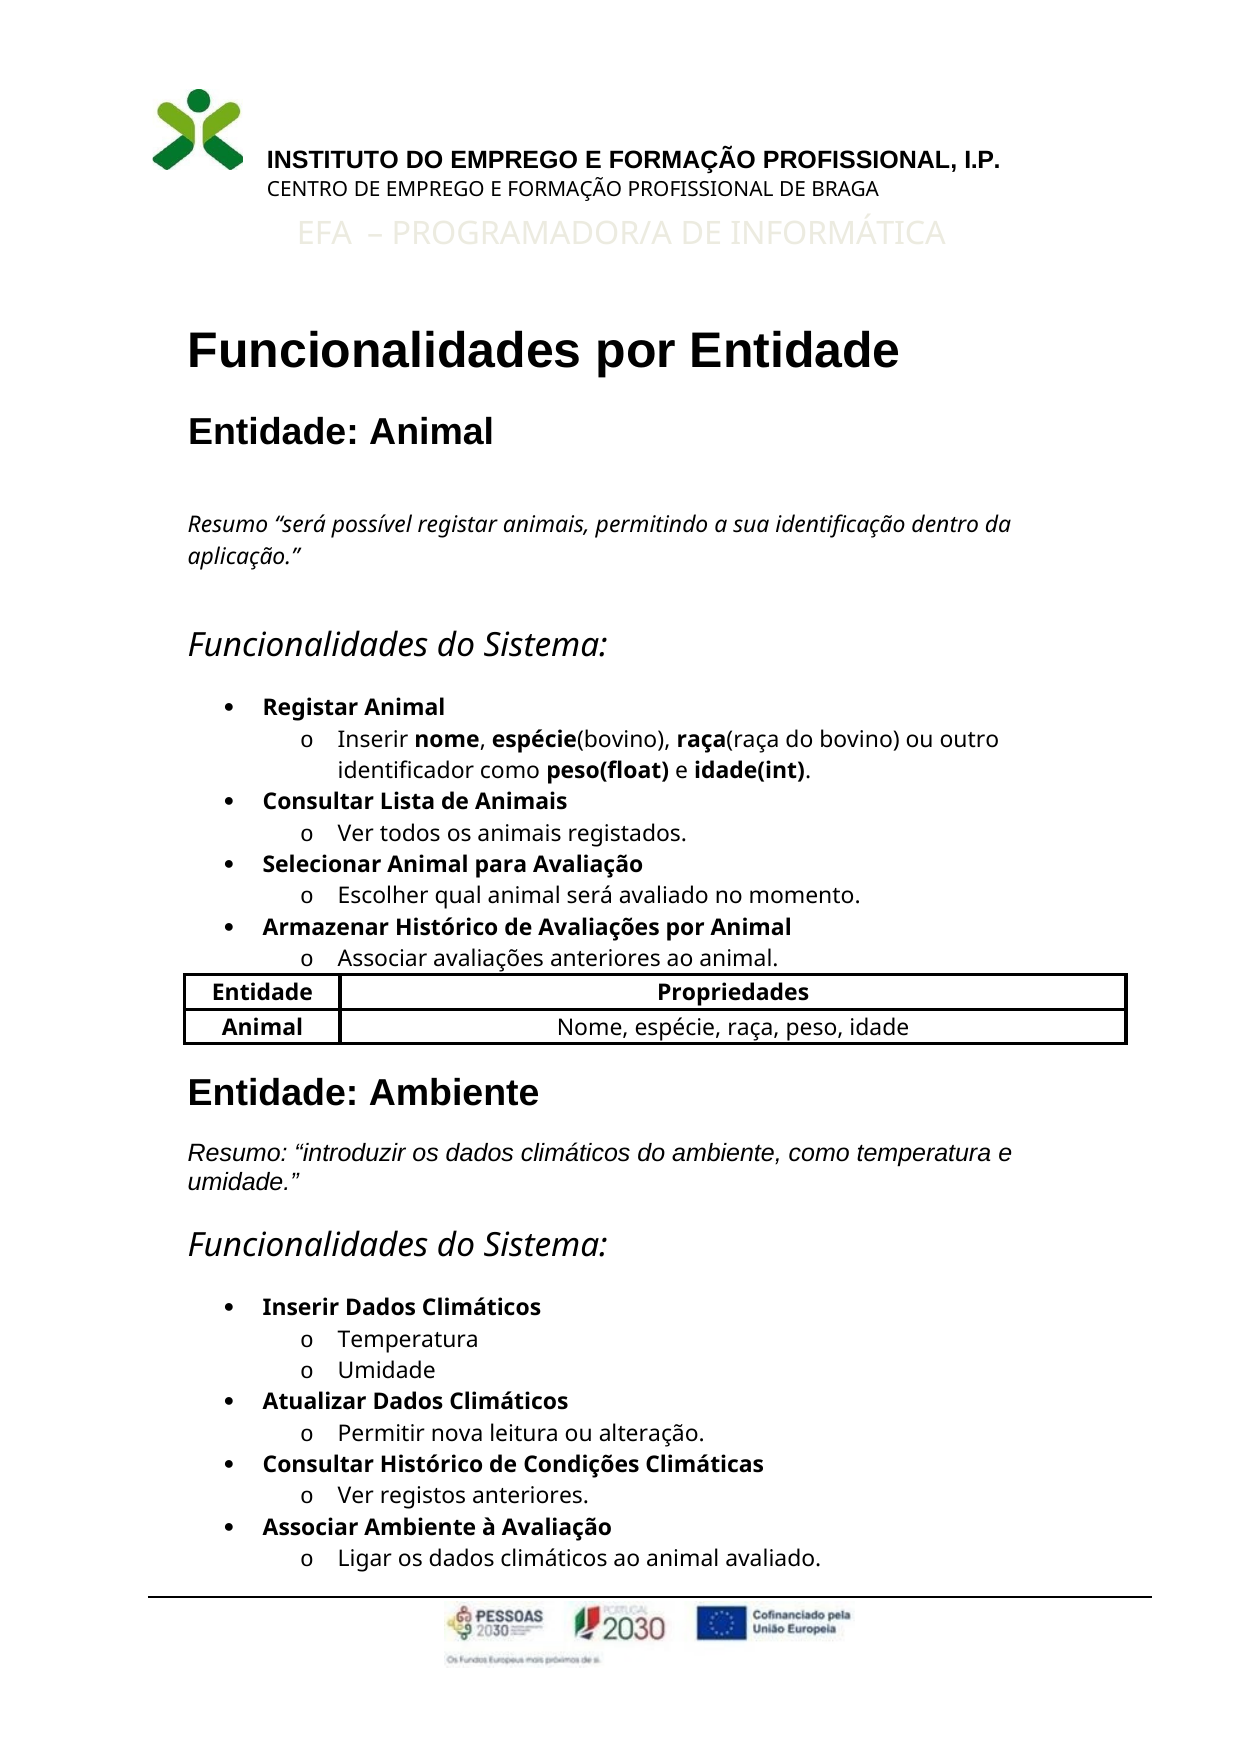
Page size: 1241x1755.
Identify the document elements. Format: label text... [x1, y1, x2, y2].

picture [152, 89, 243, 170]
list Permitir nova leitura ou alteração. [300, 1417, 1053, 1448]
list Associar avaliações anteriores ao animal. [300, 942, 1053, 973]
list Ver todos os animais registados. [300, 816, 1053, 848]
list Escolher qual animal será avaliado no momento. [300, 879, 1053, 910]
text Funcionalidades do Sistema: [187, 1221, 1053, 1266]
table_cell Animal [186, 1011, 338, 1042]
list Consultar Lista de Animais [225, 785, 1053, 816]
subtitle Entidade: Ambiente [187, 1070, 1053, 1113]
text Funcionalidades do Sistema: [187, 621, 1053, 666]
list Umidade [300, 1354, 1053, 1385]
list Armazenar Histórico de Avaliações por Animal [225, 910, 1053, 942]
picture [444, 1601, 855, 1668]
list Consultar Histórico de Condições Climáticas [225, 1448, 1053, 1479]
list Selecionar Animal para Avaliação [225, 848, 1053, 879]
list Inserir nome, espécie(bovino), raça(raça do bovino) ou outro identificador como peso(float) e idade(int). [300, 723, 1053, 785]
table_cell Nome, espécie, raça, peso, idade [342, 1011, 1124, 1042]
list Associar Ambiente à Avaliação [225, 1511, 1053, 1542]
list Registar Animal [225, 691, 1053, 723]
list Ver registos anteriores. [300, 1479, 1053, 1511]
list Ligar os dados climáticos ao animal avaliado. [300, 1542, 1053, 1573]
subtitle Funcionalidades por Entidade [187, 321, 1053, 378]
list Temperatura [300, 1323, 1053, 1354]
subtitle Entidade: Animal [188, 409, 1053, 452]
table_header Propriedades [342, 976, 1124, 1007]
list Atualizar Dados Climáticos [225, 1385, 1053, 1417]
text Resumo “será possível registar animais, permitindo a sua identificação dentro da aplicação.” [187, 508, 1053, 571]
list Inserir Dados Climáticos [225, 1291, 1053, 1323]
subtitle Resumo: “introduzir os dados climáticos do ambiente, como temperatura e umidade.” [187, 1138, 1053, 1196]
table_header Entidade [186, 976, 338, 1007]
